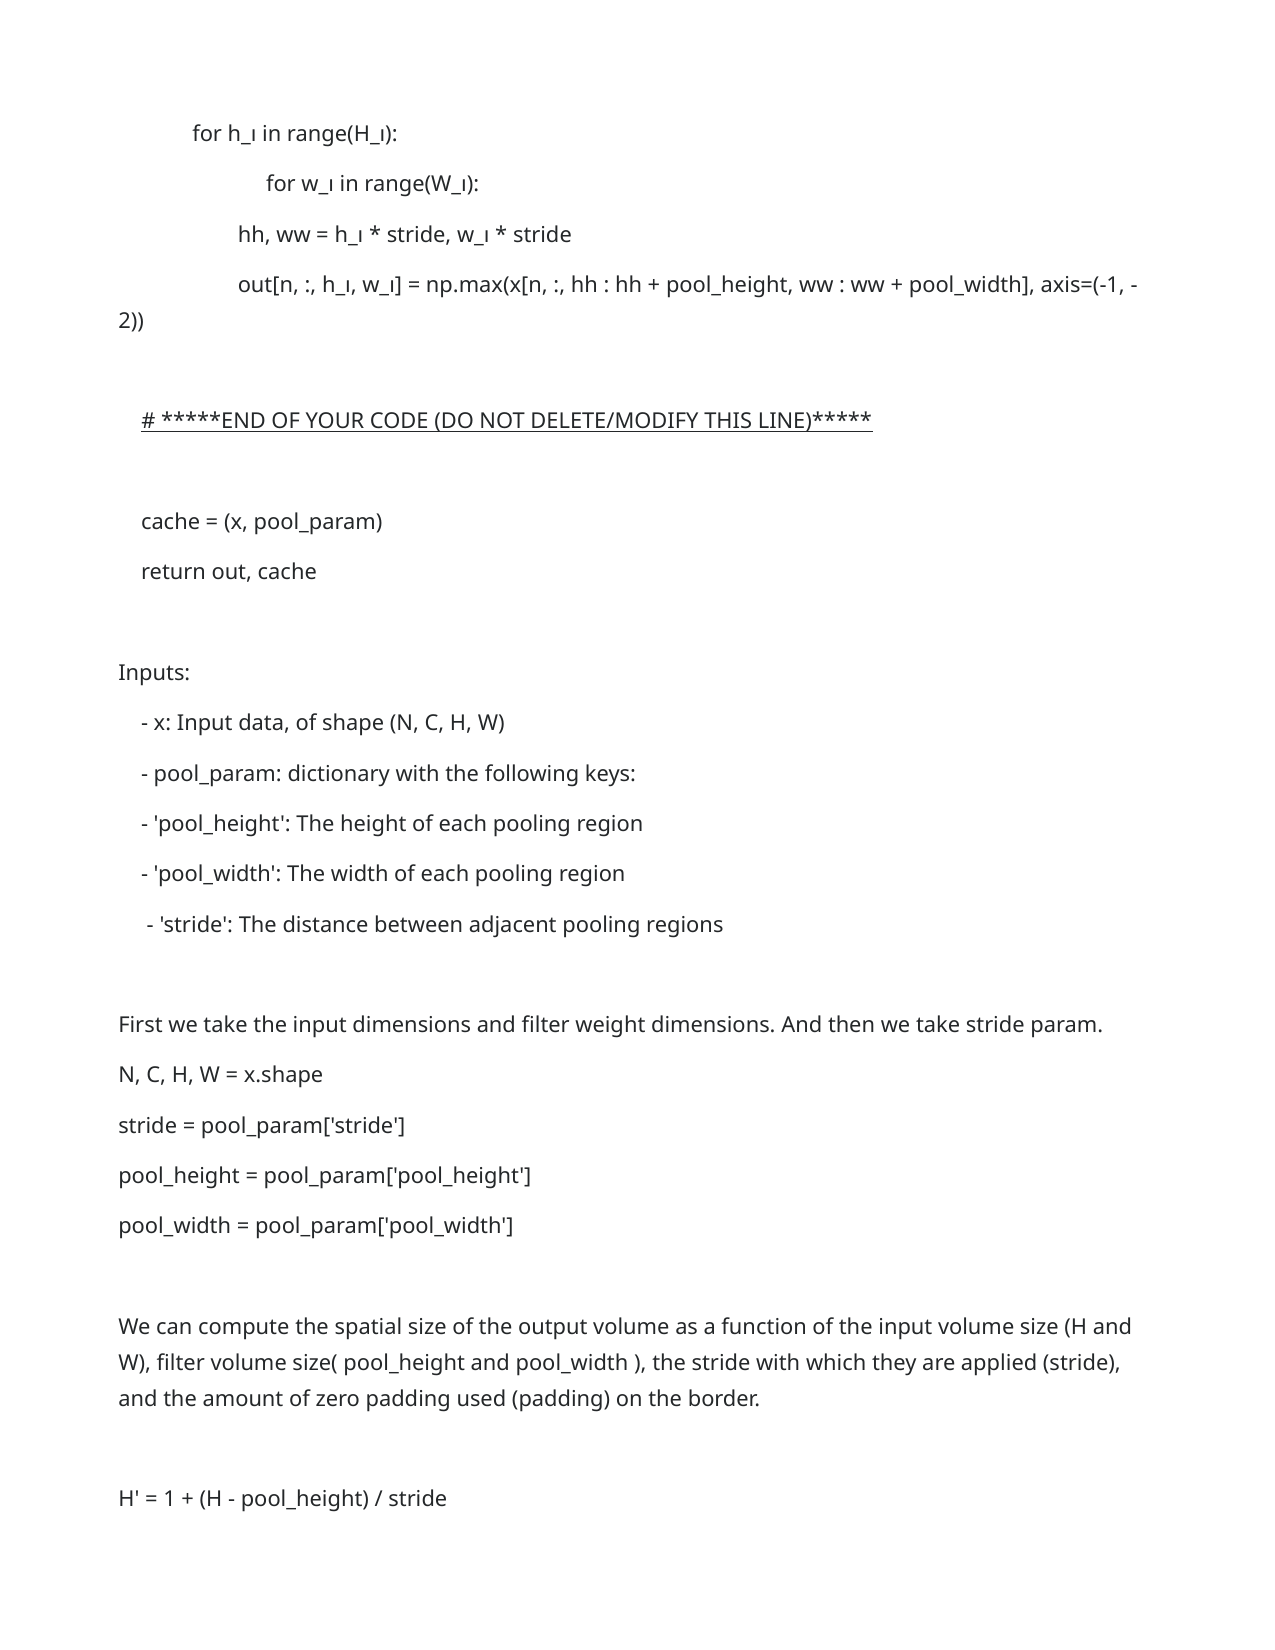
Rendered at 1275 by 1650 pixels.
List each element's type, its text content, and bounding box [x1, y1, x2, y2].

text for w_ı in range(W_ı): [118, 168, 1157, 198]
text # *****END OF YOUR CODE (DO NOT DELETE/MODIFY THIS LINE)***** [118, 405, 1157, 435]
text - 'stride': The distance between adjacent pooling regions [118, 908, 1157, 938]
text We can compute the spatial size of the output volume as a function of the input volume size (H and W), filter volume size( pool_height and pool_width ), the stride with which they are applied (stride), and the amount of zero padding used (padding) on the border. [118, 1311, 1157, 1412]
text - 'pool_height': The height of each pooling region [118, 808, 1157, 838]
text H' = 1 + (H - pool_height) / stride [118, 1483, 1157, 1513]
text N, C, H, W = x.shape [118, 1059, 1157, 1089]
text out[n, :, h_ı, w_ı] = np.max(x[n, :, hh : hh + pool_height, ww : ww + pool_width], axis=(-1, -2)) [118, 269, 1157, 334]
text - 'pool_width': The width of each pooling region [118, 858, 1157, 888]
text hh, ww = h_ı * stride, w_ı * stride [118, 219, 1157, 248]
text pool_width = pool_param['pool_width'] [118, 1210, 1157, 1240]
text stride = pool_param['stride'] [118, 1110, 1157, 1139]
text return out, cache [118, 556, 1157, 586]
text - pool_param: dictionary with the following keys: [118, 758, 1157, 787]
text pool_height = pool_param['pool_height'] [118, 1160, 1157, 1190]
text for h_ı in range(H_ı): [118, 118, 1157, 148]
text - x: Input data, of shape (N, C, H, W) [118, 707, 1157, 737]
text cache = (x, pool_param) [118, 506, 1157, 536]
text First we take the input dimensions and filter weight dimensions. And then we take stride param. [118, 1009, 1157, 1039]
text Inputs: [118, 657, 1157, 687]
